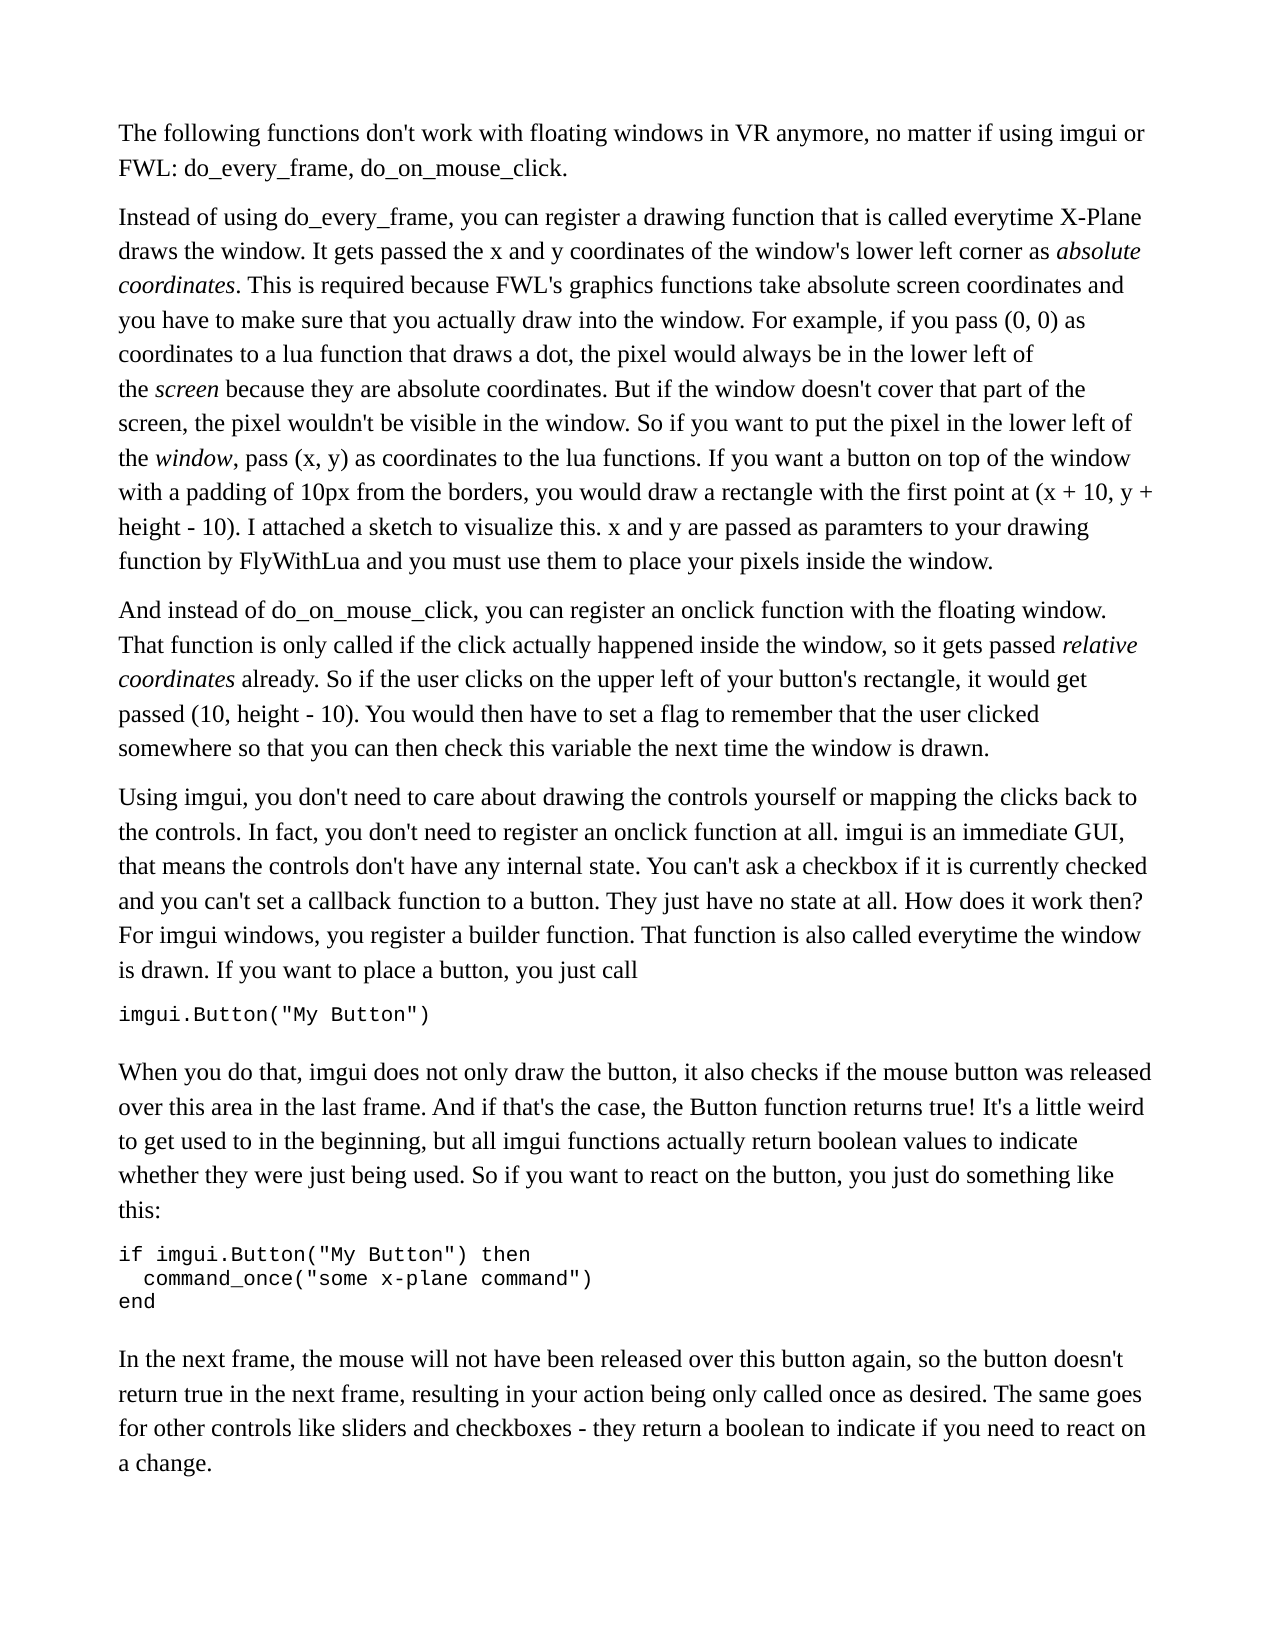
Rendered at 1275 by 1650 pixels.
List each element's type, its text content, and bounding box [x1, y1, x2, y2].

text And instead of do_on_mouse_click, you can register an onclick function with the floating window. That function is only called if the click actually happened inside the window, so it gets passed relative coordinates already. So if the user clicks on the upper left of your button's rectangle, it would get passed (10, height - 10). You would then have to set a flag to remember that the user clicked somewhere so that you can then check this variable the next time the window is drawn. [118, 596, 1157, 762]
text command_once("some x-plane command") [118, 1268, 1157, 1291]
text In the next frame, the mouse will not have been released over this button again, so the button doesn't return true in the next frame, resulting in your action being only called once as desired. The same goes for other controls like sliders and checkboxes - they return a boolean to indicate if you need to react on a change. [118, 1344, 1157, 1477]
text imgui.Button("My Button") [118, 1004, 1157, 1028]
text The following functions don't work with floating windows in VR anymore, no matter if using imgui or FWL: do_every_frame, do_on_mouse_click. [118, 118, 1157, 181]
text When you do that, imgui does not only draw the button, it also checks if the mouse button was released over this area in the last frame. And if that's the case, the Button function returns true! It's a little weird to get used to in the beginning, but all imgui functions actually return boolean values to indicate whether they were just being used. So if you want to react on the button, you just do something like this: [118, 1057, 1157, 1224]
text Using imgui, you don't need to care about drawing the controls yourself or mapping the clicks back to the controls. In fact, you don't need to register an onclick function at all. imgui is an immediate GUI, that means the controls don't have any internal state. You can't ask a checkbox if it is currently checked and you can't set a callback function to a button. They just have no state at all. How does it work then? For imgui windows, you register a builder function. That function is also called everytime the window is drawn. If you want to place a button, you just call [118, 782, 1157, 984]
text end [118, 1291, 1157, 1315]
text Instead of using do_every_frame, you can register a drawing function that is called everytime X-Plane draws the window. It gets passed the x and y coordinates of the window's lower left corner as absolute coordinates. This is required because FWL's graphics functions take absolute screen coordinates and you have to make sure that you actually draw into the window. For example, if you pass (0, 0) as coordinates to a lua function that draws a dot, the pixel would always be in the lower left of the screen because they are absolute coordinates. But if the window doesn't cover that part of the screen, the pixel wouldn't be visible in the window. So if you want to put the pixel in the lower left of the window, pass (x, y) as coordinates to the lua functions. If you want a button on top of the window with a padding of 10px from the borders, you would draw a rectangle with the first point at (x + 10, y + height - 10). I attached a sketch to visualize this. x and y are passed as paramters to your drawing function by FlyWithLua and you must use them to place your pixels inside the window. [118, 202, 1157, 575]
text if imgui.Button("My Button") then [118, 1244, 1157, 1268]
